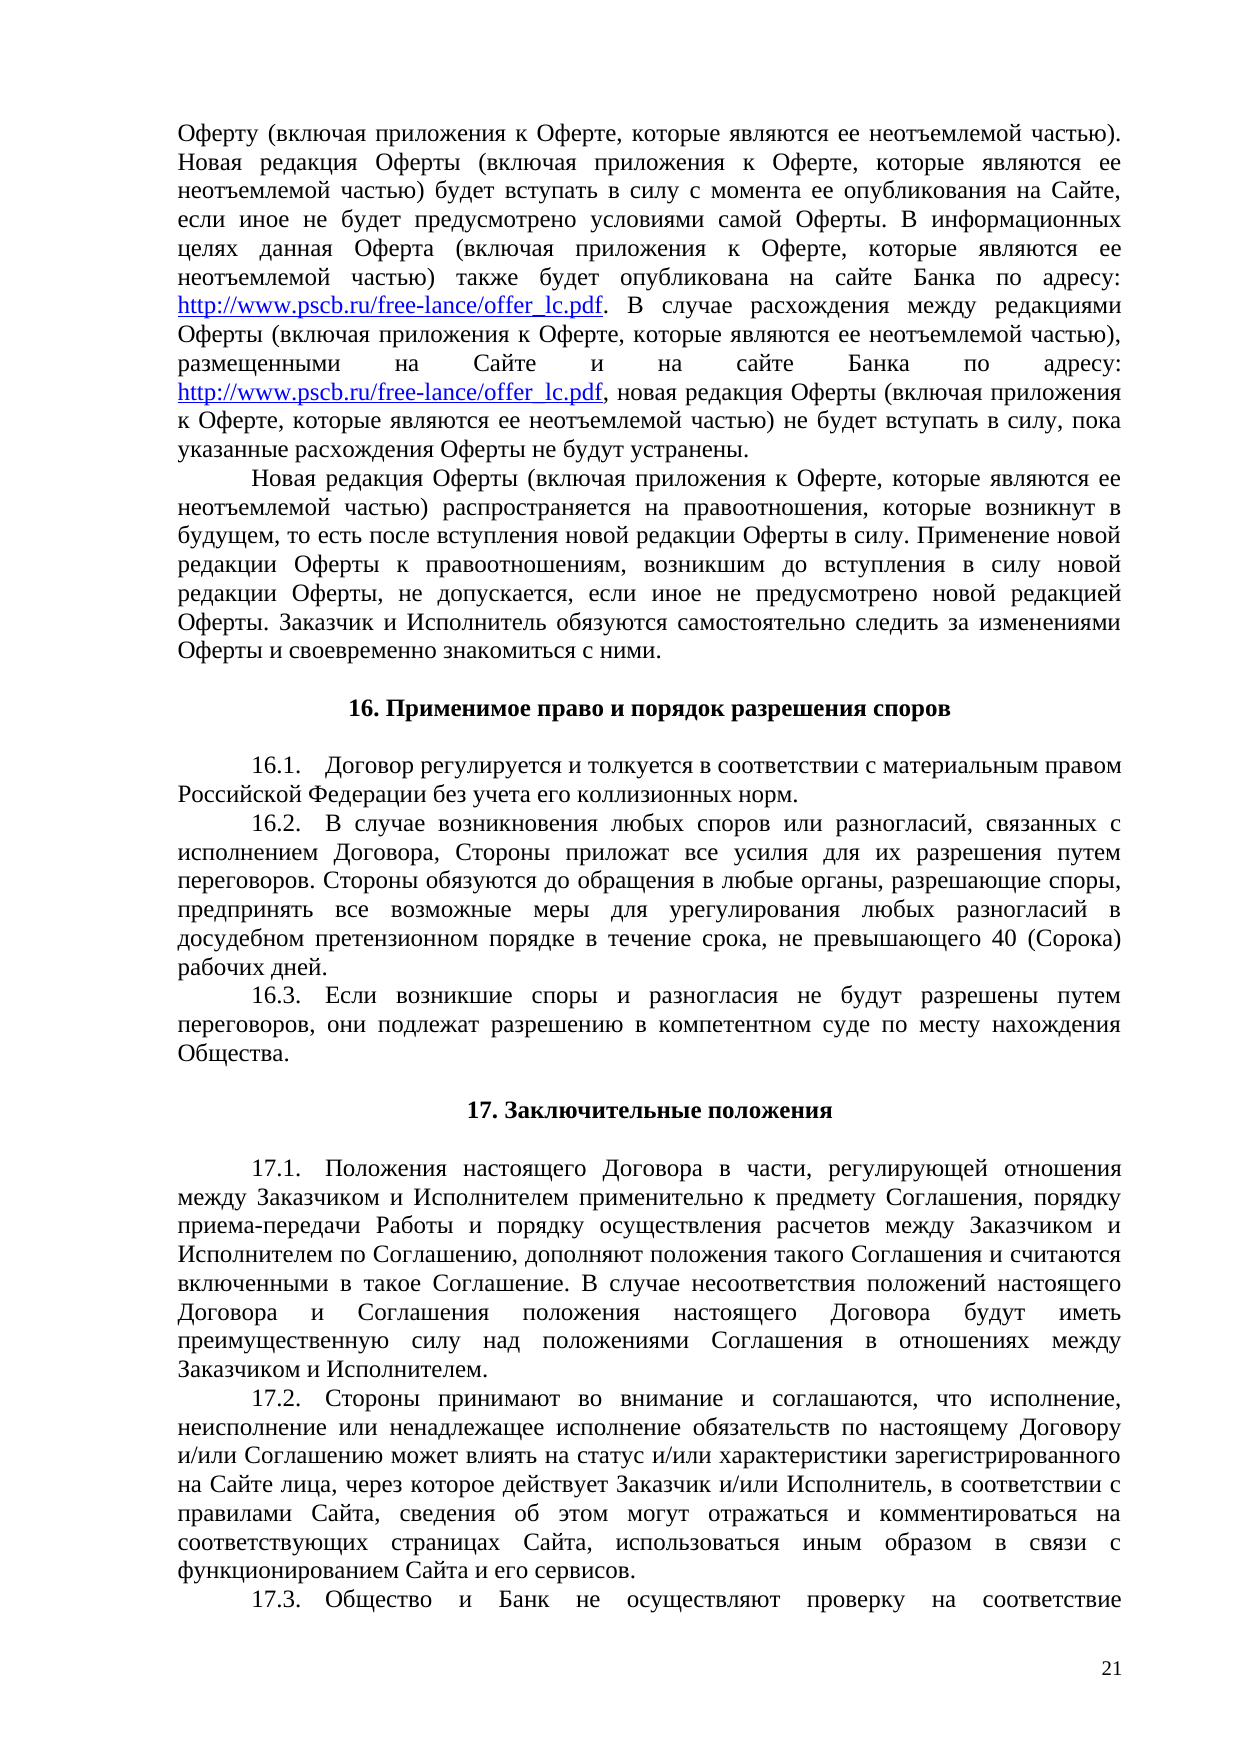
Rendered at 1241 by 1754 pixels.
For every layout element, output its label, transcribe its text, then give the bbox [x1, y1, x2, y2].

list В случае возникновения любых споров или разногласий, связанных с исполнением Договора, Стороны приложат все усилия для их разрешения путем переговоров. Стороны обязуются до обращения в любые органы, разрешающие споры, предпринять все возможные меры для урегулирования любых разногласий в досудебном претензионном порядке в течение срока, не превышающего 40 (Сорока) рабочих дней. [177, 808, 1122, 981]
list Стороны принимают во внимание и соглашаются, что исполнение, неисполнение или ненадлежащее исполнение обязательств по настоящему Договору и/или Соглашению может влиять на статус и/или характеристики зарегистрированного на Сайте лица, через которое действует Заказчик и/или Исполнитель, в соответствии с правилами Сайта, сведения об этом могут отражаться и комментироваться на соответствующих страницах Сайта, использоваться иным образом в связи с функционированием Сайта и его сервисов. [177, 1383, 1122, 1584]
list Применимое право и порядок разрешения споров [177, 693, 1122, 722]
list Общество и Банк не осуществляют проверку на соответствие [177, 1584, 1122, 1613]
list Оферту (включая приложения к Оферте, которые являются ее неотъемлемой частью). Новая редакция Оферты (включая приложения к Оферте, которые являются ее неотъемлемой частью) будет вступать в силу с момента ее опубликования на Сайте, если иное не будет предусмотрено условиями самой Оферты. В информационных целях данная Оферта (включая приложения к Оферте, которые являются ее неотъемлемой частью) также будет опубликована на сайте Банка по адресу: http://www.pscb.ru/free-lance/offer_lc.pdf. В случае расхождения между редакциями Оферты (включая приложения к Оферте, которые являются ее неотъемлемой частью), размещенными на Сайте и на сайте Банка по адресу: http://www.pscb.ru/free-lance/offer_lc.pdf, новая редакция Оферты (включая приложения к Оферте, которые являются ее неотъемлемой частью) не будет вступать в силу, пока указанные расхождения Оферты не будут устранены. [177, 118, 1122, 463]
list Заключительные положения [177, 1096, 1122, 1124]
list Договор регулируется и толкуется в соответствии с материальным правом Российской Федерации без учета его коллизионных норм. [177, 751, 1122, 808]
list Положения настоящего Договора в части, регулирующей отношения между Заказчиком и Исполнителем применительно к предмету Соглашения, порядку приема-передачи Работы и порядку осуществления расчетов между Заказчиком и Исполнителем по Соглашению, дополняют положения такого Соглашения и считаются включенными в такое Соглашение. В случае несоответствия положений настоящего Договора и Соглашения положения настоящего Договора будут иметь преимущественную силу над положениями Соглашения в отношениях между Заказчиком и Исполнителем. [177, 1153, 1122, 1383]
text Новая редакция Оферты (включая приложения к Оферте, которые являются ее неотъемлемой частью) распространяется на правоотношения, которые возникнут в будущем, то есть после вступления новой редакции Оферты в силу. Применение новой редакции Оферты к правоотношениям, возникшим до вступления в силу новой редакции Оферты, не допускается, если иное не предусмотрено новой редакцией Оферты. Заказчик и Исполнитель обязуются самостоятельно следить за изменениями Оферты и своевременно знакомиться с ними. [177, 463, 1122, 664]
list Если возникшие споры и разногласия не будут разрешены путем переговоров, они подлежат разрешению в компетентном суде по месту нахождения Общества. [177, 981, 1122, 1067]
